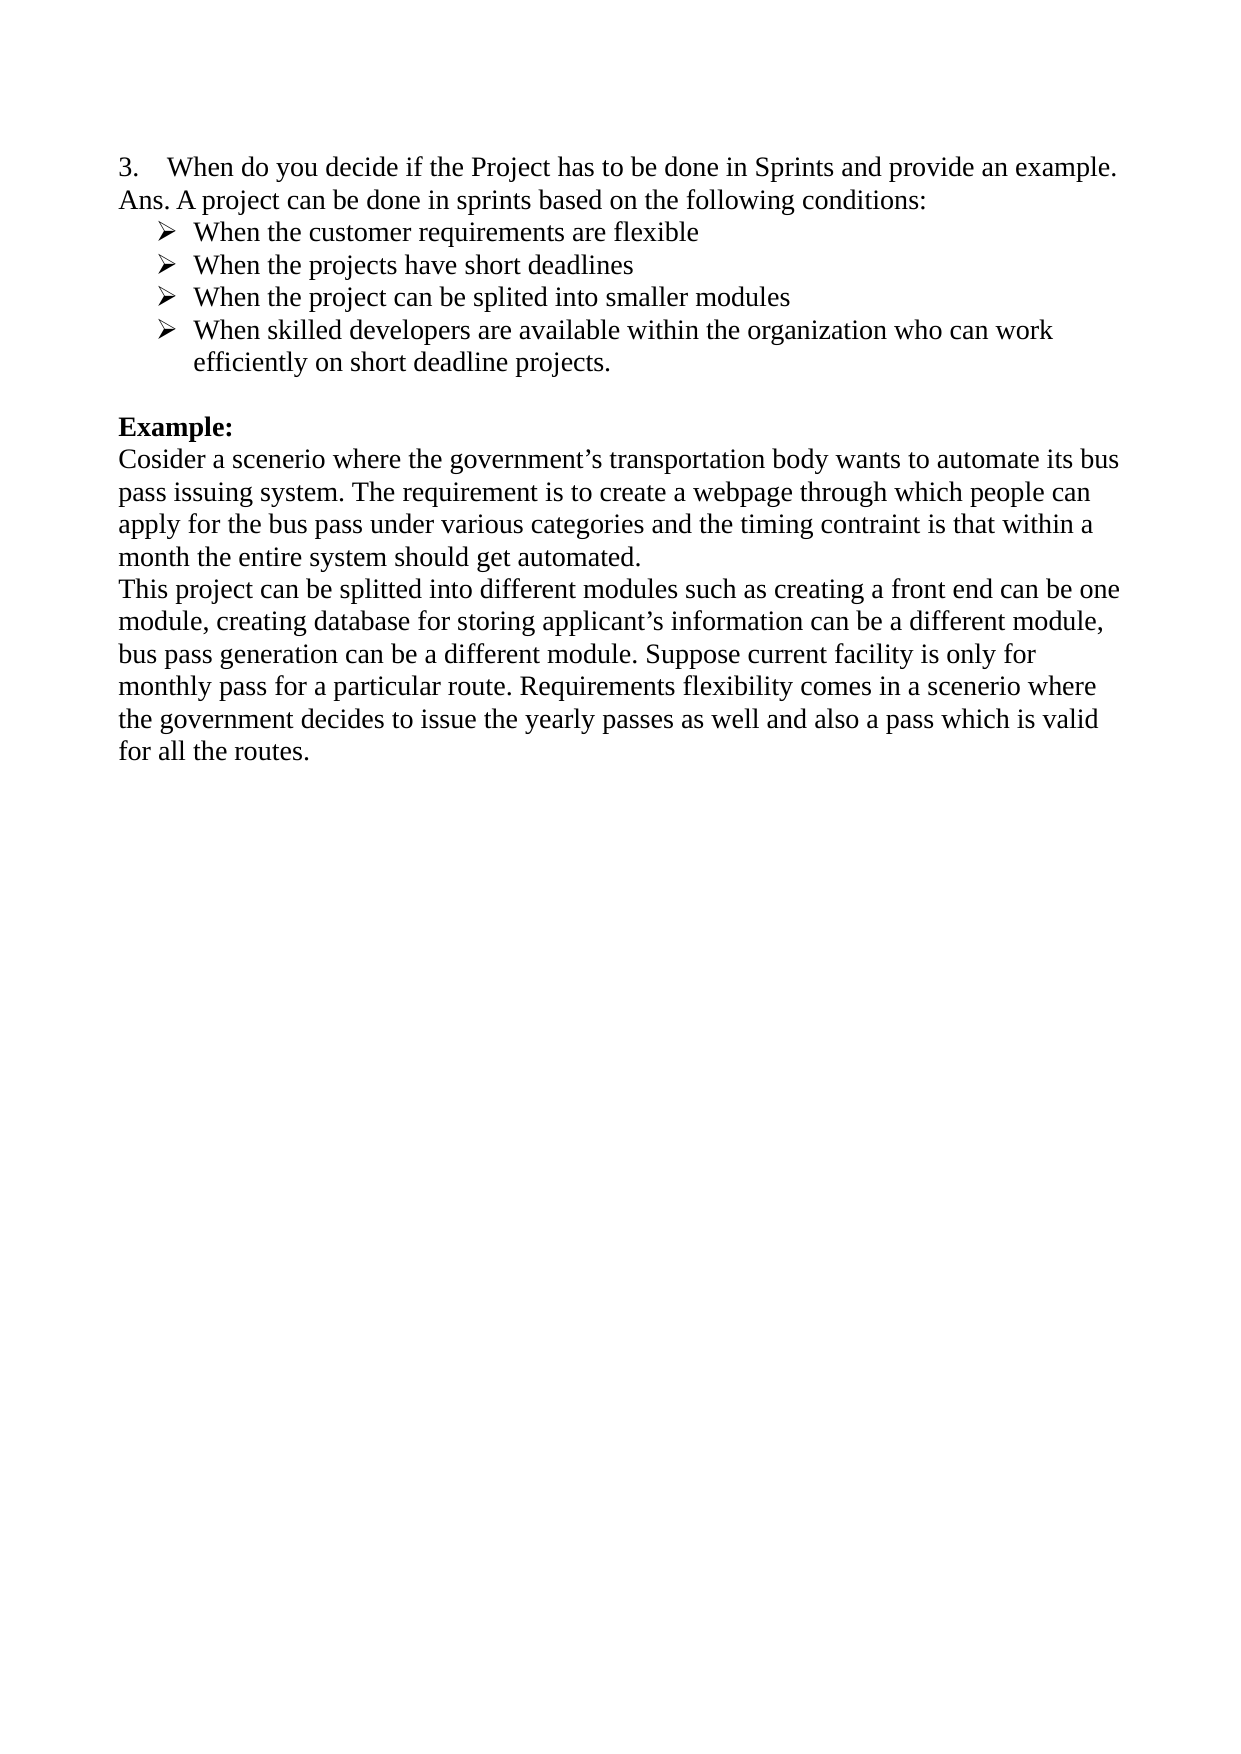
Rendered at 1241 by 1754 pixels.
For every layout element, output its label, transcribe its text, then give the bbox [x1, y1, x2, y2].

list When the project can be splited into smaller modules [156, 280, 1122, 313]
list When skilled developers are available within the organization who can work efficiently on short deadline projects. [156, 313, 1122, 378]
text Ans. A project can be done in sprints based on the following conditions: [118, 183, 1122, 215]
list When the customer requirements are flexible [156, 215, 1122, 248]
text 3. When do you decide if the Project has to be done in Sprints and provide an example. [118, 151, 1122, 183]
text This project can be splitted into different modules such as creating a front end can be one module, creating database for storing applicant’s information can be a different module, bus pass generation can be a different module. Suppose current facility is only for monthly pass for a particular route. Requirements flexibility comes in a scenerio where the government decides to issue the yearly passes as well and also a pass which is valid for all the routes. [118, 572, 1122, 766]
list When the projects have short deadlines [156, 248, 1122, 280]
text Cosider a scenerio where the government’s transportation body wants to automate its bus pass issuing system. The requirement is to create a webpage through which people can apply for the bus pass under various categories and the timing contraint is that within a month the entire system should get automated. [118, 442, 1122, 572]
text Example: [118, 410, 1122, 442]
